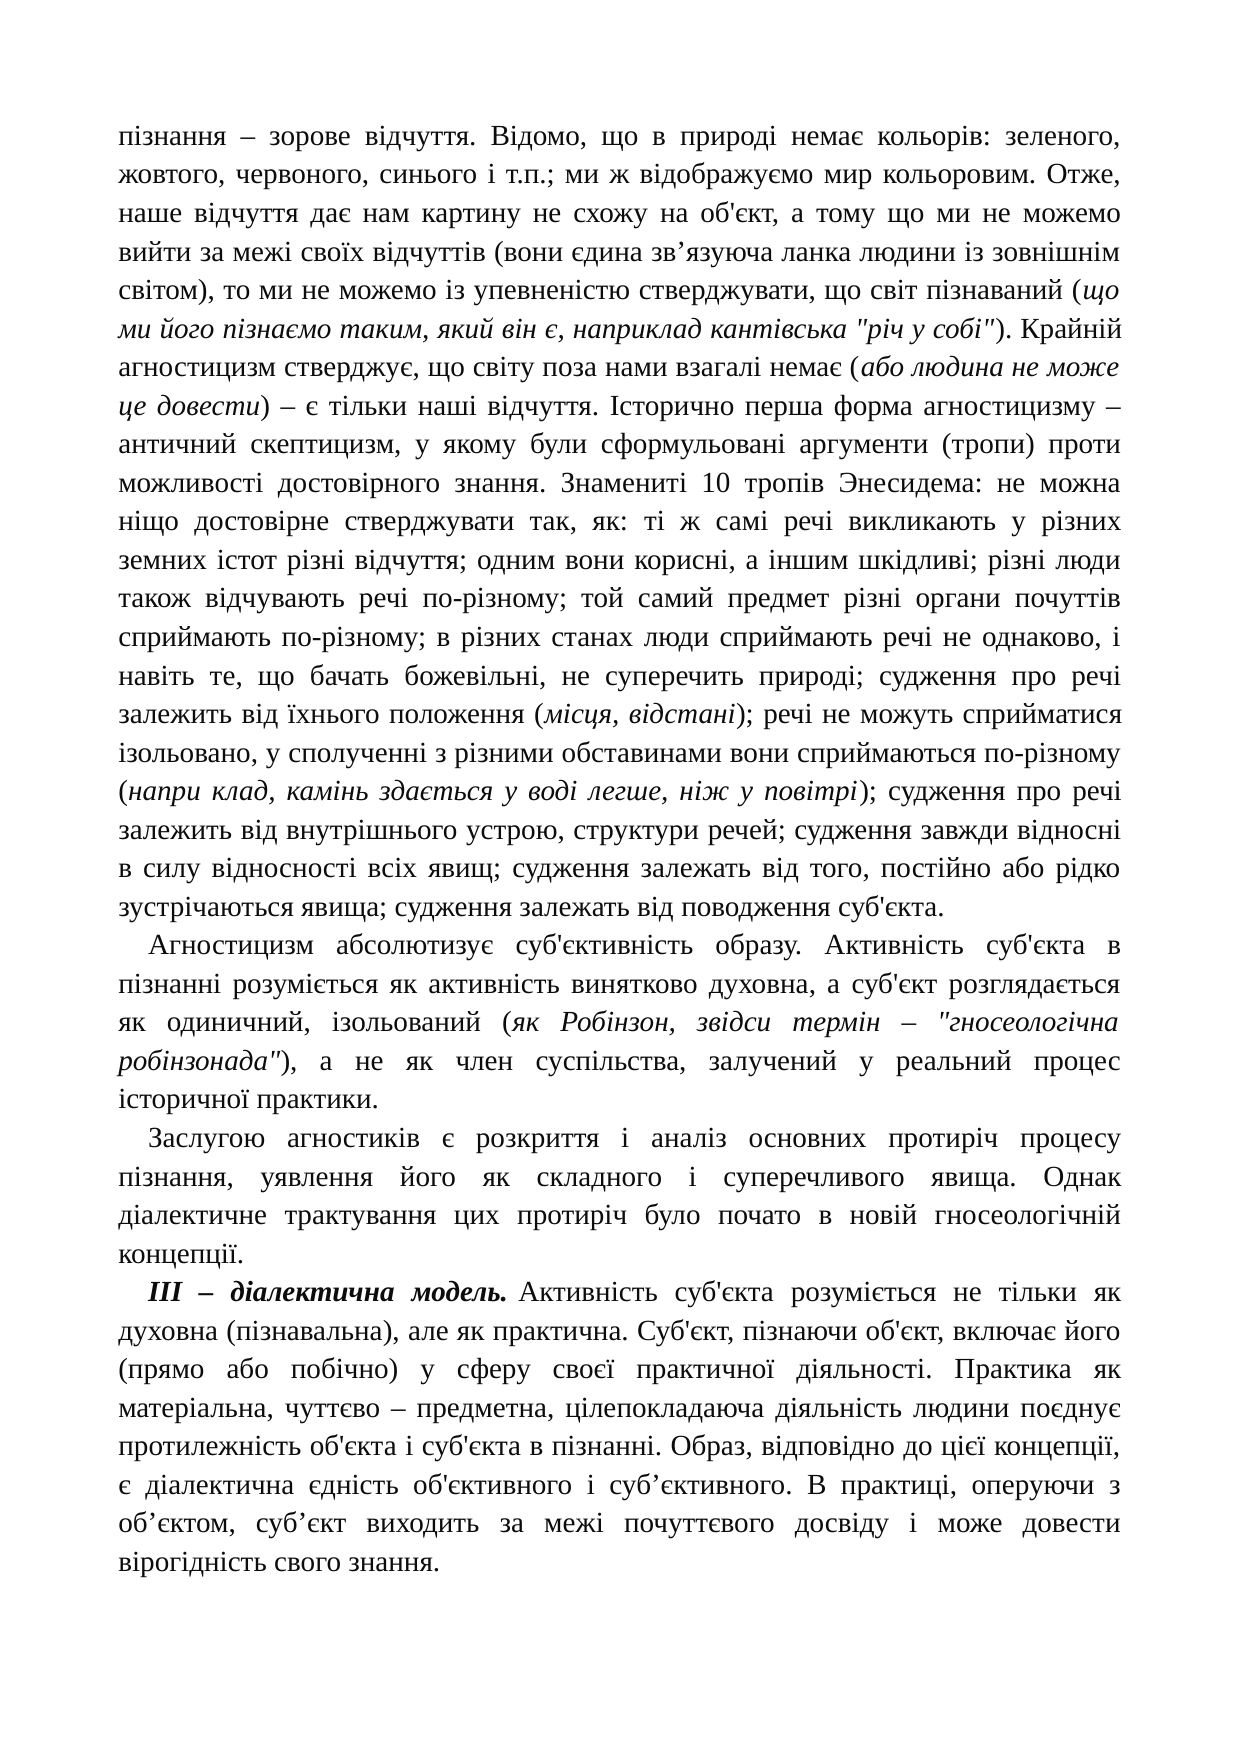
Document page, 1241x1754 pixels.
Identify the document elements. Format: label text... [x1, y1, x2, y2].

text III – діалектична модель. Активність суб'єкта розуміється не тільки як духовна (пізнавальна), але як практична. Суб'єкт, пізнаючи об'єкт, включає його (прямо або побічно) у сферу своєї практичної діяльності. Практика як матеріальна, чуттєво – предметна, цілепокладаюча діяльність людини поєднує протилежність об'єкта і суб'єкта в пізнанні. Образ, відповідно до цієї концепції, є діалектична єдність об'єктивного і суб’єктивного. В практиці, оперуючи з об’єктом, суб’єкт виходить за межі почуттєвого досвіду і може довести вірогідність свого знання. [118, 1274, 1122, 1578]
text Заслугою агностиків є розкриття і аналіз основних протиріч процесу пізнання, уявлення його як складного і суперечливого явища. Однак діалектичне трактування цих протиріч було почато в новій гносеологічній концепції. [118, 1120, 1122, 1269]
text Агностицизм абсолютизує суб'єктивність образу. Активність суб'єкта в пізнанні розуміється як активність винятково духовна, а суб'єкт розглядається як одиничний, ізольований (як Робінзон, звідси термін – "гносеологічна робінзонада"), а не як член суспільства, залучений у реальний процес історичної практики. [118, 927, 1122, 1115]
text пізнання – зорове відчуття. Відомо, що в природі немає кольорів: зеленого, жовтого, червоного, синього і т.п.; ми ж відображуємо мир кольоровим. Отже, наше відчуття дає нам картину не схожу на об'єкт, а тому що ми не можемо вийти за межі своїх відчуттів (вони єдина зв’язуюча ланка людини із зовнішнім світом), то ми не можемо із упевненістю стверджувати, що світ пізнаваний (що ми його пізнаємо таким, який він є, наприклад кантівська "річ у собі"). Крайній агностицизм стверджує, що світу поза нами взагалі немає (або людина не може це довести) – є тільки наші відчуття. Історично перша форма агностицизму – античний скептицизм, у якому були сформульовані аргументи (тропи) проти можливості достовірного знання. Знамениті 10 тропів Энесидема: не можна ніщо достовірне стверджувати так, як: ті ж самі речі викликають у різних земних істот різні відчуття; одним вони корисні, а іншим шкідливі; різні люди також відчувають речі по-різному; той самий предмет різні органи почуттів сприймають по-різному; в різних станах люди сприймають речі не однаково, і навіть те, що бачать божевільні, не суперечить природі; судження про речі залежить від їхнього положення (місця, відстані); речі не можуть сприйматися ізольовано, у сполученні з різними обставинами вони сприймаються по-різному (напри клад, камінь здається у воді легше, ніж у повітрі); судження про речі залежить від внутрішнього устрою, структури речей; судження завжди відносні в силу відносності всіх явищ; судження залежать від того, постійно або рідко зустрічаються явища; судження залежать від поводження суб'єкта. [118, 118, 1122, 922]
